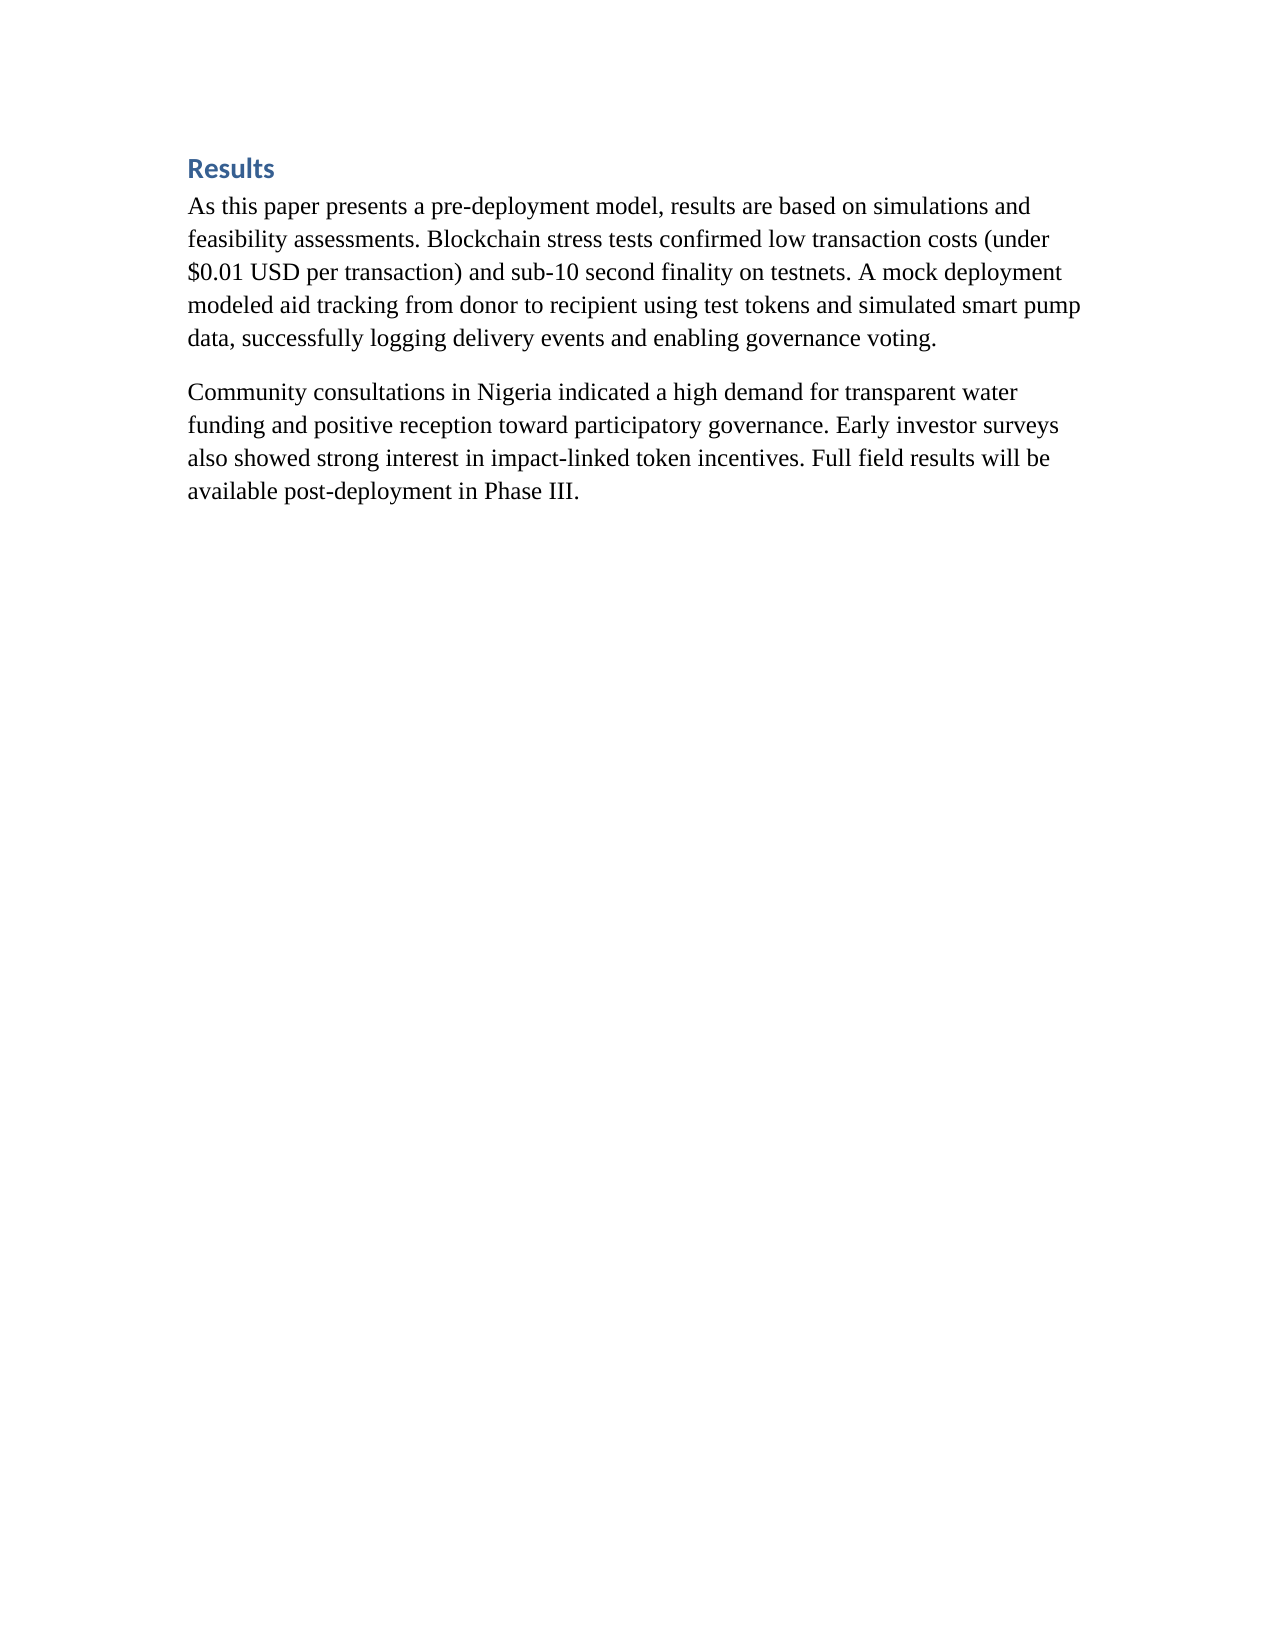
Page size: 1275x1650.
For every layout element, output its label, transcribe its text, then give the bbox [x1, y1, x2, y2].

text Community consultations in Nigeria indicated a high demand for transparent water funding and positive reception toward participatory governance. Early investor surveys also showed strong interest in impact-linked token incentives. Full field results will be available post-deployment in Phase III. [187, 377, 1087, 505]
subtitle Results [187, 150, 1087, 186]
text As this paper presents a pre-deployment model, results are based on simulations and feasibility assessments. Blockchain stress tests confirmed low transaction costs (under $0.01 USD per transaction) and sub-10 second finality on testnets. A mock deployment modeled aid tracking from donor to recipient using test tokens and simulated smart pump data, successfully logging delivery events and enabling governance voting. [187, 191, 1087, 352]
